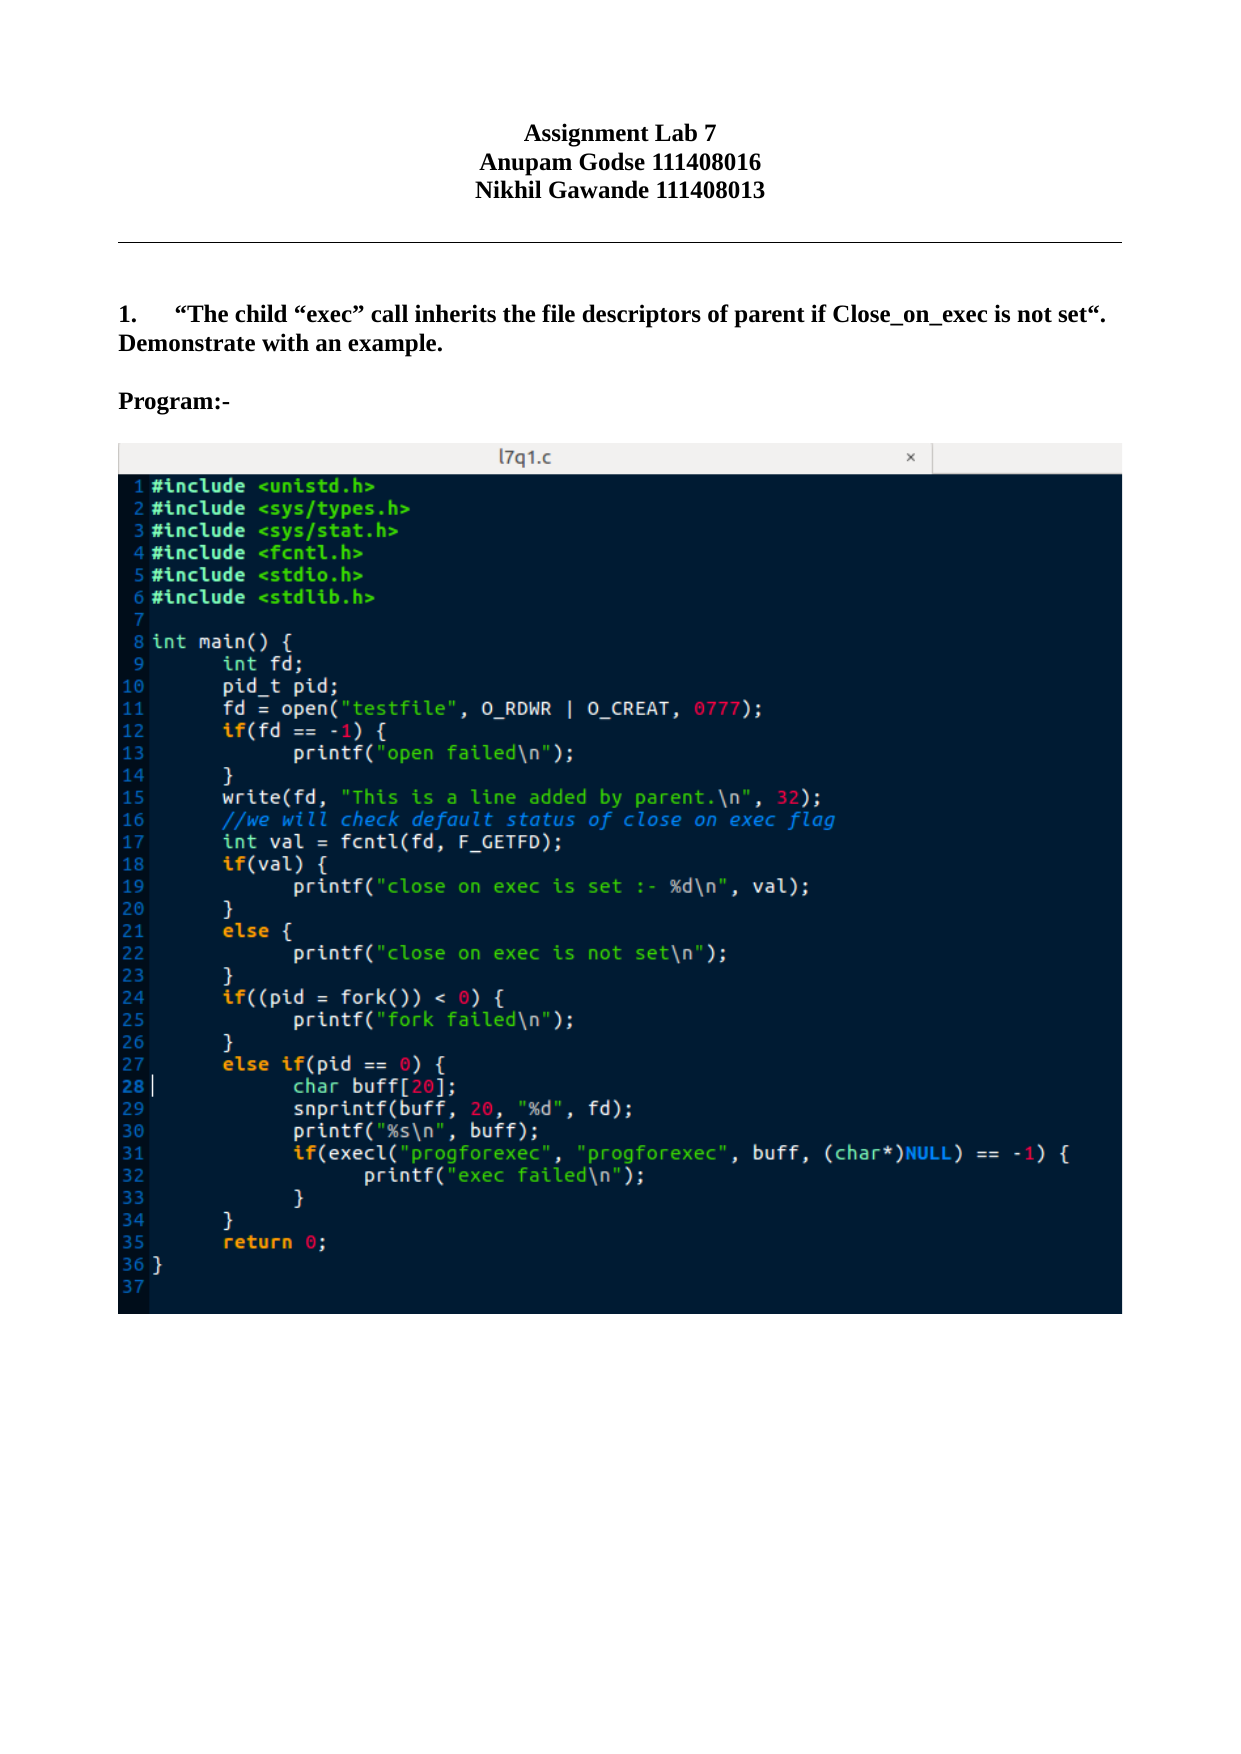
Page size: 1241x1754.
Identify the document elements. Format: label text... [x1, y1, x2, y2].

text Program:- [118, 386, 1122, 414]
text 1. “The child “exec” call inherits the file descriptors of parent if Close_on_exec is not set“. Demonstrate with an example. [118, 299, 1122, 357]
text Nikhil Gawande 111408013 [118, 176, 1122, 204]
text Anupam Godse 111408016 [118, 147, 1122, 176]
text Assignment Lab 7 [118, 118, 1122, 147]
picture [118, 443, 1123, 1314]
